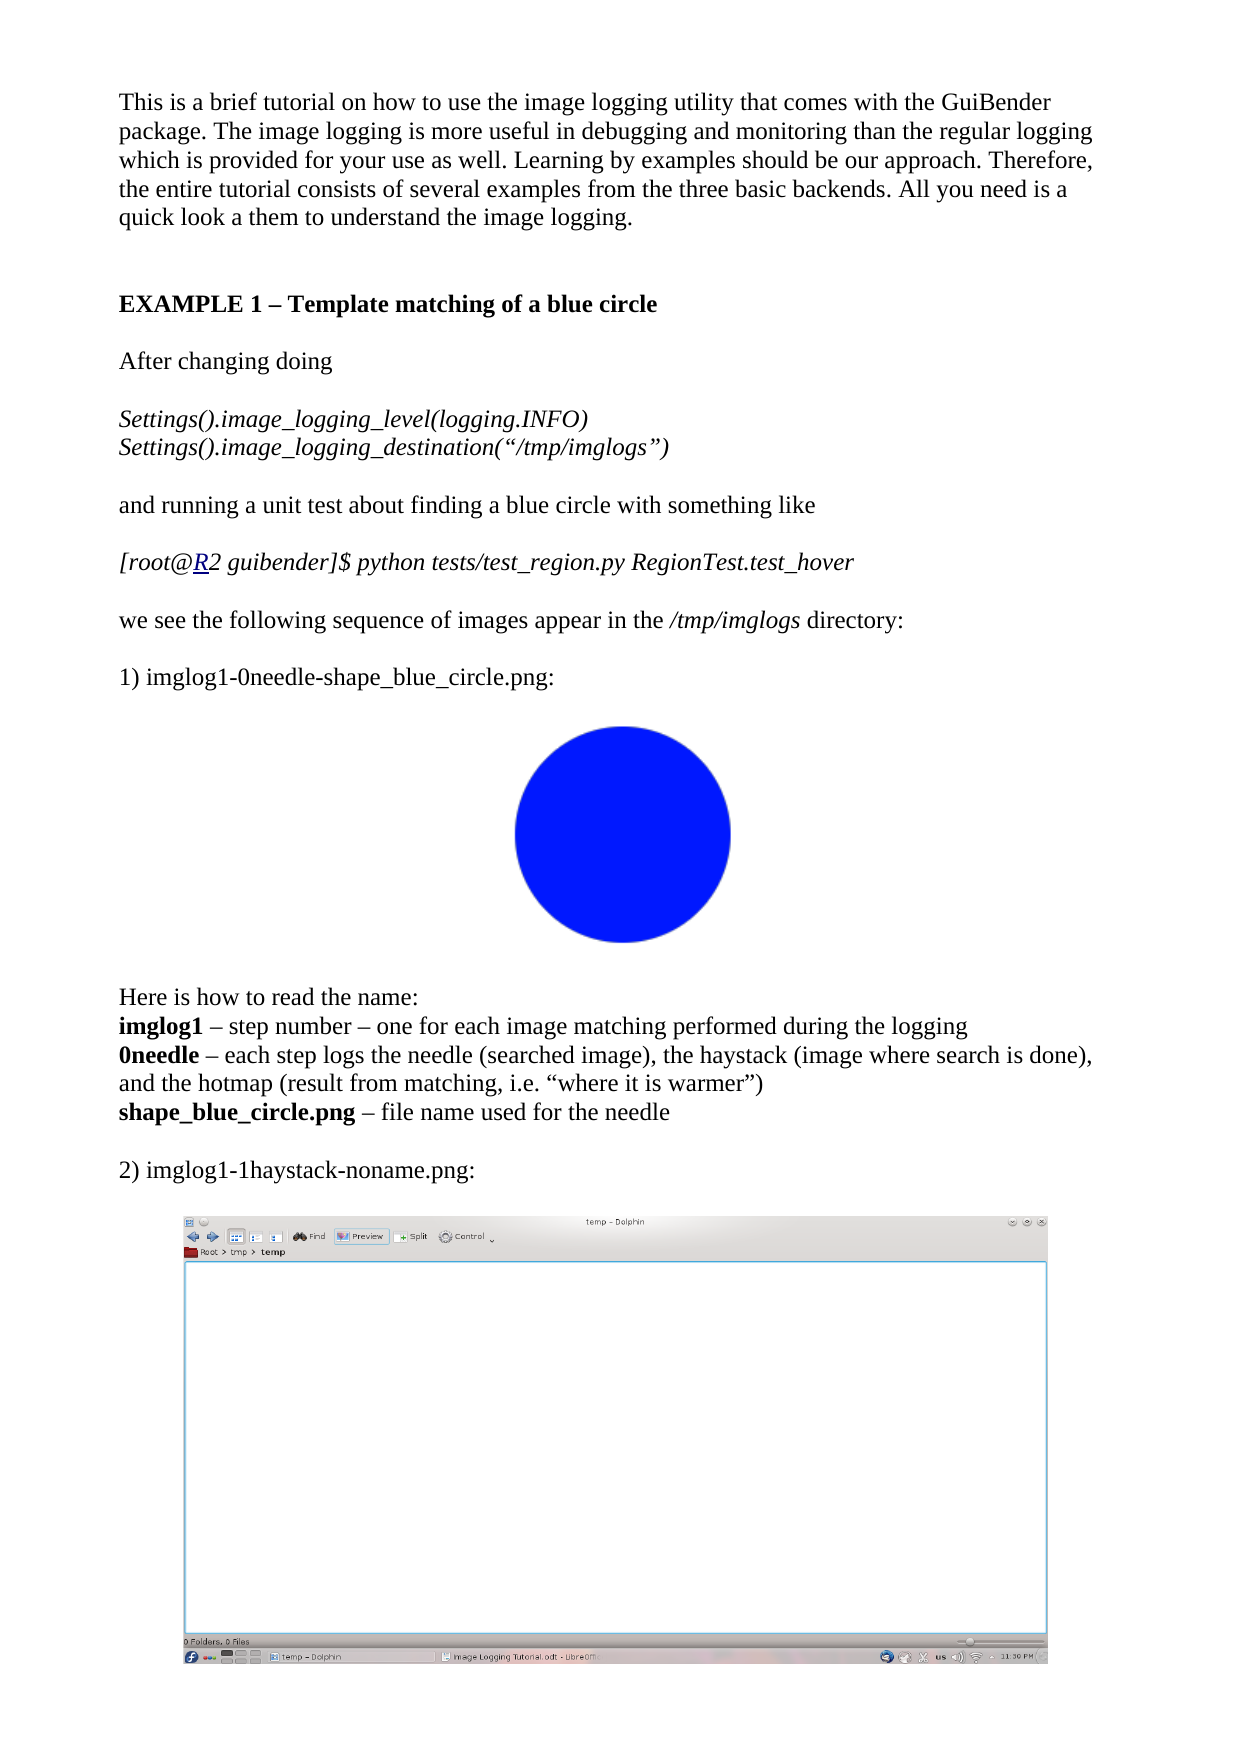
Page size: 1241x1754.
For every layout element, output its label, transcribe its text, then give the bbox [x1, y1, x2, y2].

text [root@R2 guibender]$ python tests/test_region.py RegionTest.test_hover [119, 547, 1121, 576]
text Settings().image_logging_destination(“/tmp/imglogs”) [119, 432, 1121, 461]
text 0needle – each step logs the needle (searched image), the haystack (image where search is done), and the hotmap (result from matching, i.e. “where it is warmer”) [119, 1040, 1121, 1097]
text 1) imglog1-0needle-shape_blue_circle.png: [119, 662, 1121, 691]
text After changing doing [119, 346, 1121, 375]
text we see the following sequence of images appear in the /tmp/imglogs directory: [119, 605, 1121, 634]
text This is a brief tutorial on how to use the image logging utility that comes with the GuiBender package. The image logging is more useful in debugging and monitoring than the regular logging which is provided for your use as well. Learning by examples should be our approach. Therefore, the entire tutorial consists of several examples from the three basic backends. All you need is a quick look a them to understand the image logging. [119, 87, 1121, 231]
text EXAMPLE 1 – Template matching of a blue circle [119, 289, 1121, 317]
text Here is how to read the name: [119, 982, 1121, 1011]
text imglog1 – step number – one for each image matching performed during the logging [119, 1011, 1121, 1040]
text Settings().image_logging_level(logging.INFO) [119, 404, 1121, 432]
picture [183, 1216, 1048, 1664]
text shape_blue_circle.png – file name used for the needle [119, 1097, 1121, 1126]
text and running a unit test about finding a blue circle with something like [119, 490, 1121, 519]
picture [492, 720, 748, 954]
text 2) imglog1-1haystack-noname.png: [119, 1155, 1121, 1183]
